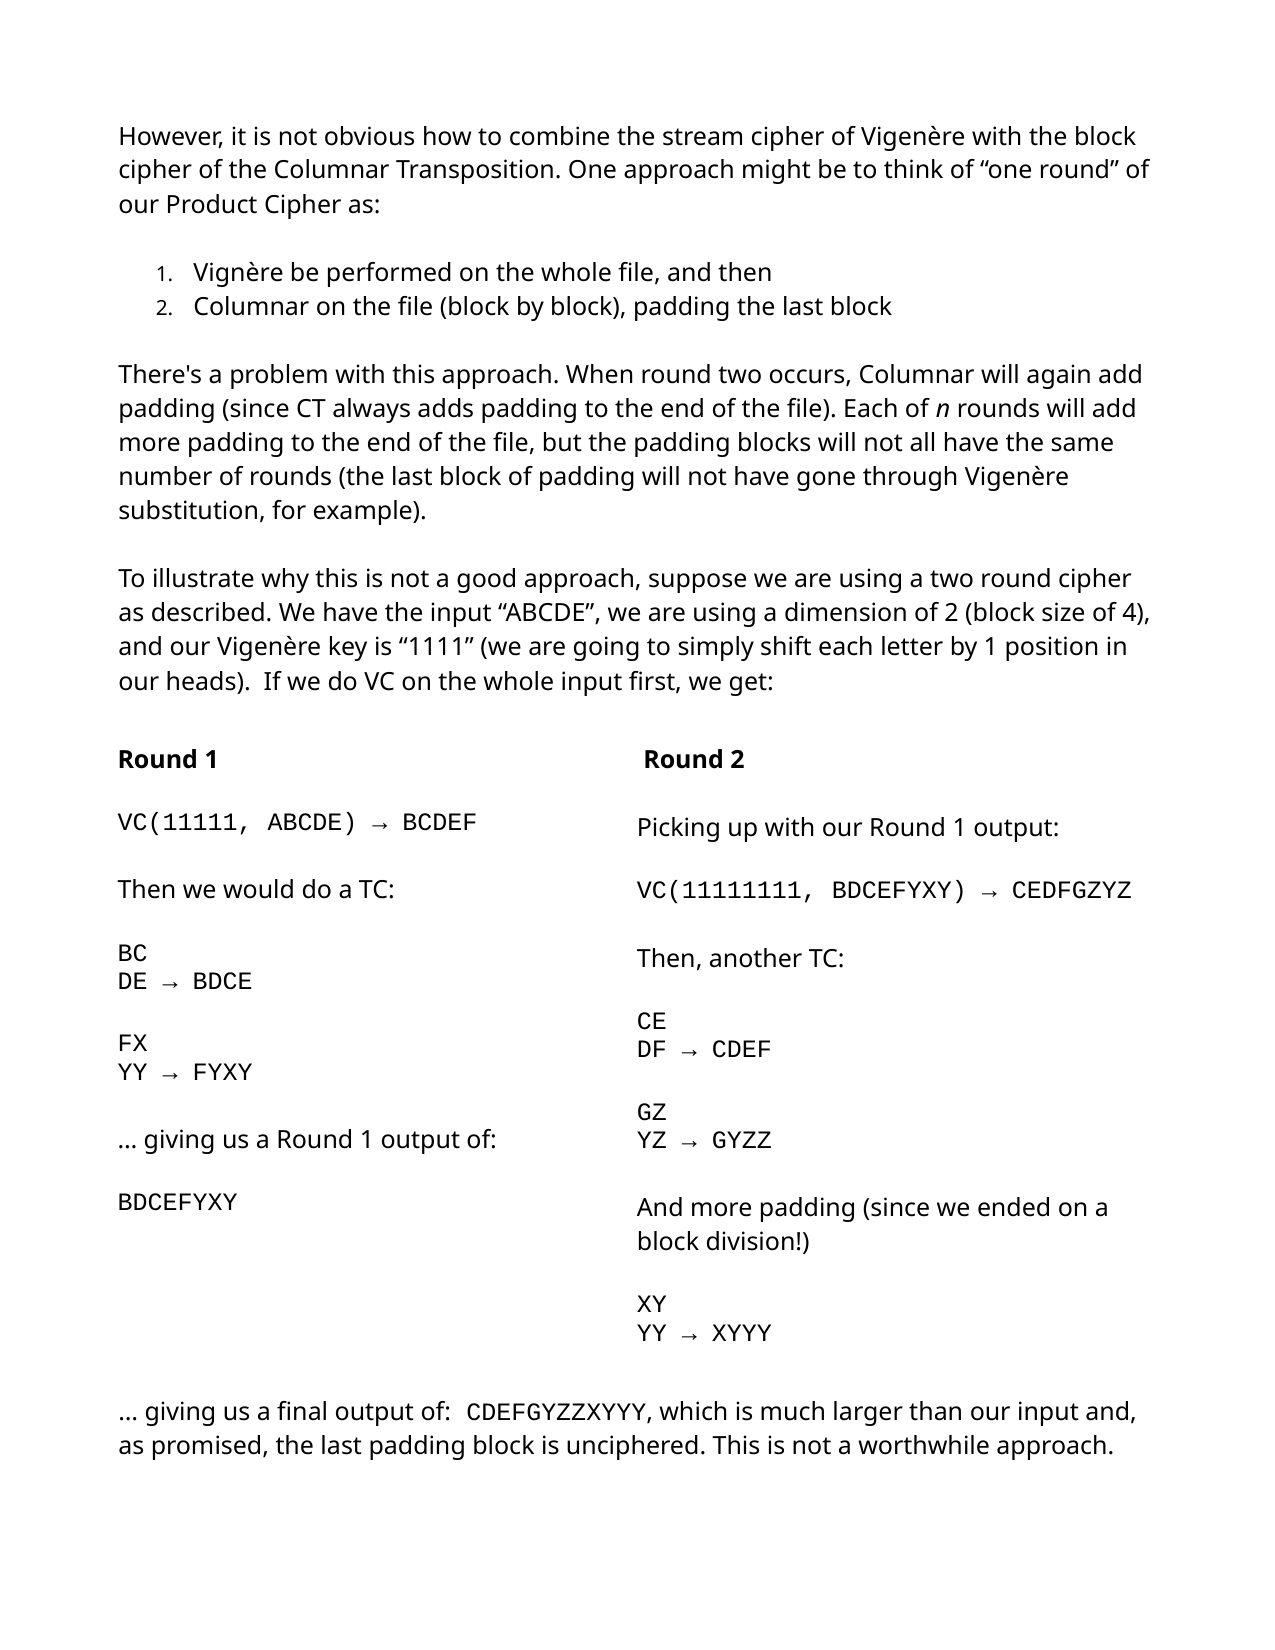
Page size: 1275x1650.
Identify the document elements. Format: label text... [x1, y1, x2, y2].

table_header Round 2 Picking up with our Round 1 output: VC(11111111, BDCEFYXY) → CEDFGZYZ Then, another TC: CE DF → CDEF GZ YZ → GYZZ And more padding (since we ended on a block division!) XY YY → XYYY [626, 731, 1146, 1359]
text However, it is not obvious how to combine the stream cipher of Vigenère with the block cipher of the Columnar Transposition. One approach might be to think of “one round” of our Product Cipher as: [118, 118, 1157, 220]
table_header Round 1 VC(11111, ABCDE) → BCDEF Then we would do a TC: BC DE → BDCE FX YY → FYXY … giving us a Round 1 output of: BDCEFYXY [107, 731, 626, 1359]
text There's a problem with this approach. When round two occurs, Columnar will again add padding (since CT always adds padding to the end of the file). Each of n rounds will add more padding to the end of the file, but the padding blocks will not all have the same number of rounds (the last block of padding will not have gone through Vigenère substitution, for example). [118, 357, 1157, 527]
list Vignère be performed on the whole file, and then [156, 254, 1157, 288]
text To illustrate why this is not a good approach, suppose we are using a two round cipher as described. We have the input “ABCDE”, we are using a dimension of 2 (block size of 4), and our Vigenère key is “1111” (we are going to simply shift each letter by 1 position in our heads). If we do VC on the whole input first, we get: [118, 561, 1157, 697]
text … giving us a final output of: CDEFGYZZXYYY, which is much larger than our input and, as promised, the last padding block is unciphered. This is not a worthwhile approach. [118, 1393, 1157, 1462]
list Columnar on the file (block by block), padding the last block [156, 288, 1157, 322]
